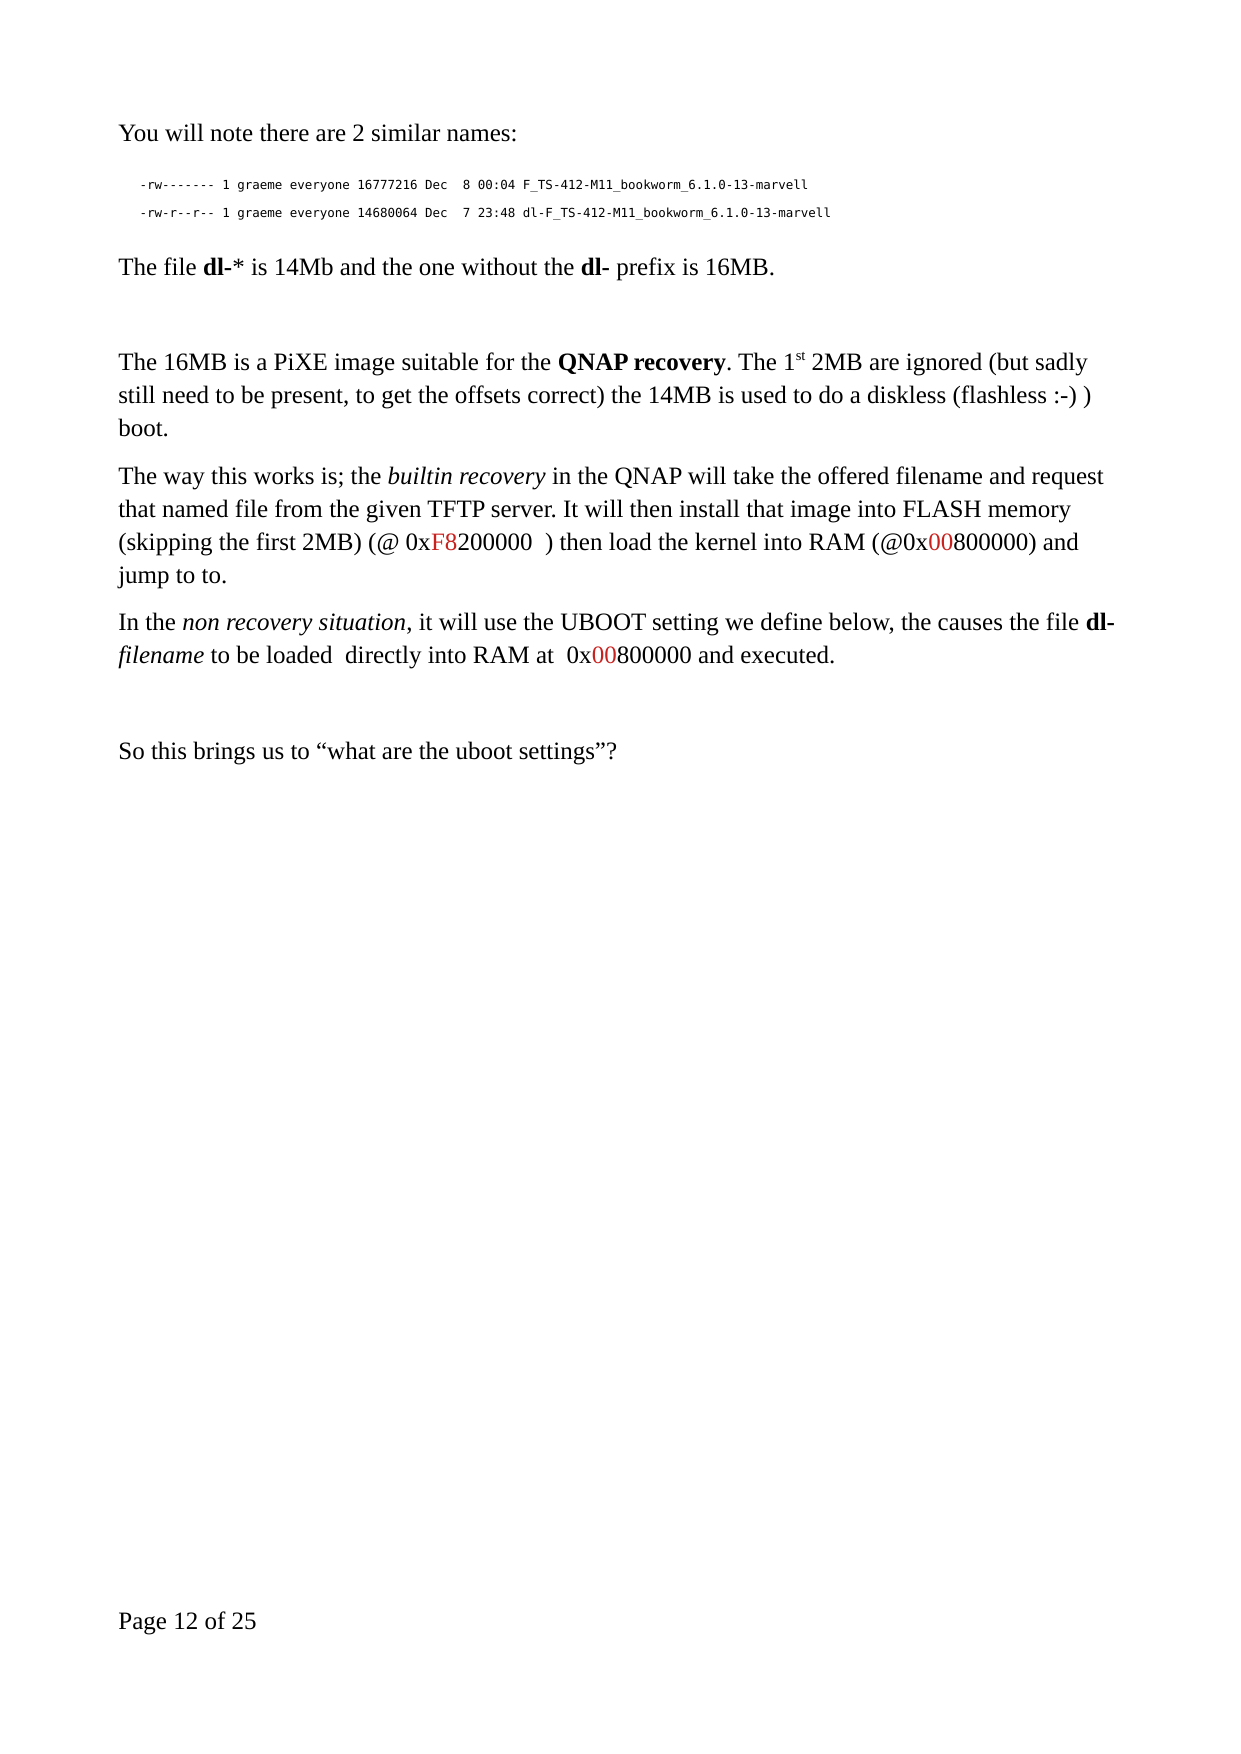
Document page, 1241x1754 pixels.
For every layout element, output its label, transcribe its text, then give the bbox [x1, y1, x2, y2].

text -rw-r--r-- 1 graeme everyone 14680064 Dec 7 23:48 dl-F_TS-412-M11_bookworm_6.1.0-13-marvell [118, 194, 1122, 223]
text The file dl-* is 14Mb and the one without the dl- prefix is 16MB. [118, 252, 1122, 281]
text -rw------- 1 graeme everyone 16777216 Dec 8 00:04 F_TS-412-M11_bookworm_6.1.0-13-marvell [118, 166, 1122, 194]
text The 16MB is a PiXE image suitable for the QNAP recovery. The 1st 2MB are ignored (but sadly still need to be present, to get the offsets correct) the 14MB is used to do a diskless (flashless :-) ) boot. [118, 347, 1122, 442]
text In the non recovery situation, it will use the UBOOT setting we define below, the causes the file dl-filename to be loaded directly into RAM at 0x00800000 and executed. [118, 607, 1122, 669]
text So this brings us to “what are the uboot settings”? [118, 736, 1122, 764]
text You will note there are 2 similar names: [118, 118, 1122, 147]
text The way this works is; the builtin recovery in the QNAP will take the offered filename and request that named file from the given TFTP server. It will then install that image into FLASH memory (skipping the first 2MB) (@ 0xF8200000 ) then load the kernel into RAM (@0x00800000) and jump to to. [118, 461, 1122, 589]
